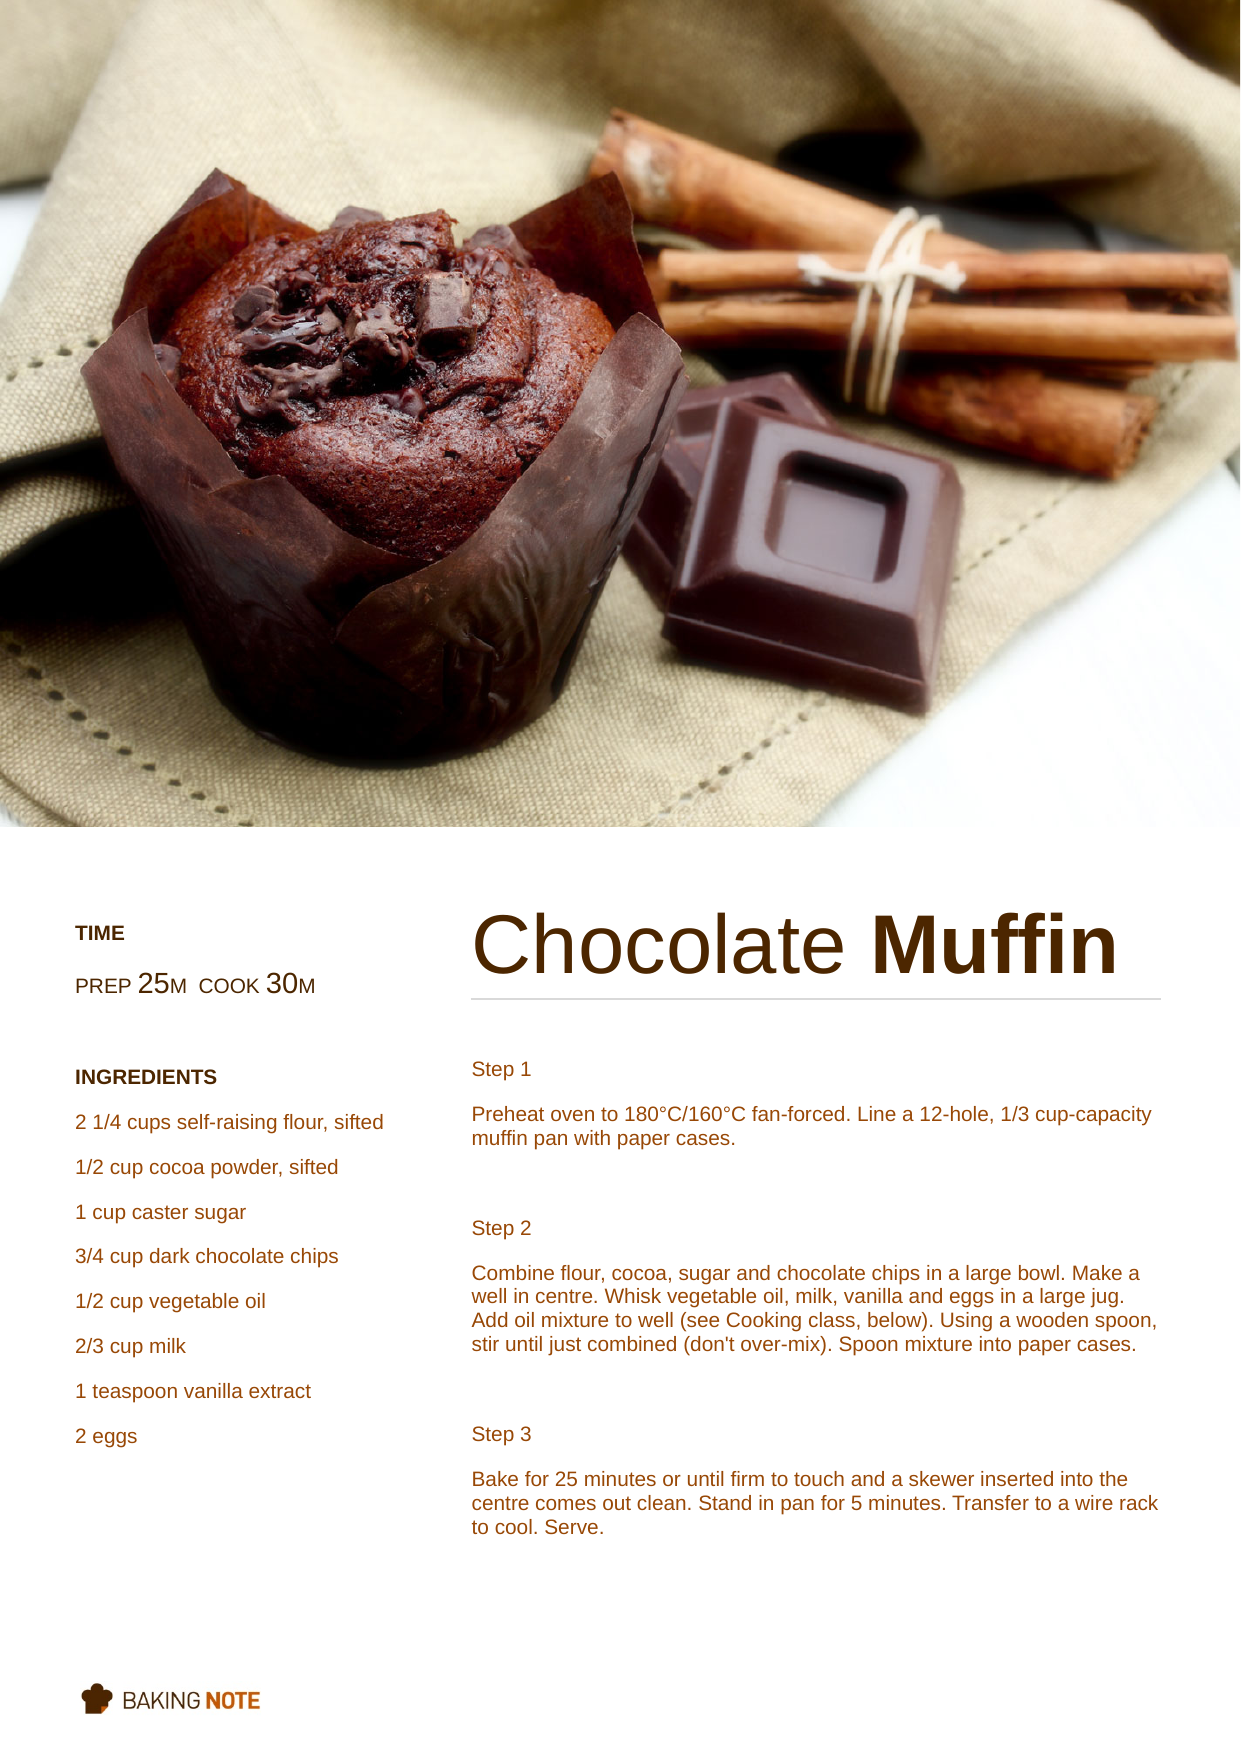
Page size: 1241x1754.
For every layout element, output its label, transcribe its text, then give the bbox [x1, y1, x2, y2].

text Combine flour, cocoa, sugar and chocolate chips in a large bowl. Make a well in centre. Whisk vegetable oil, milk, vanilla and eggs in a large jug. Add oil mixture to well (see Cooking class, below). Using a wooden spoon, stir until just combined (don't over-mix). Spoon mixture into paper cases. [471, 1260, 1165, 1356]
text Preheat oven to 180°C/160°C fan-forced. Line a 12-hole, 1/3 cup-capacity muffin pan with paper cases. [471, 1102, 1165, 1150]
text 2 1/4 cups self-raising flour, sifted [75, 1110, 409, 1134]
picture [0, 0, 1241, 827]
text 3/4 cup dark chocolate chips [75, 1244, 409, 1268]
picture [79, 1681, 262, 1716]
text Step 1 [471, 1057, 1165, 1081]
text 1/2 cup cocoa powder, sifted [75, 1155, 409, 1179]
text 1 teaspoon vanilla extract [75, 1379, 409, 1403]
text 2 eggs [75, 1423, 409, 1447]
text Chocolate Muffin [471, 896, 1165, 992]
text 2/3 cup milk [75, 1334, 409, 1358]
text Step 3 [471, 1422, 1165, 1446]
text Bake for 25 minutes or until firm to touch and a skewer inserted into the centre comes out clean. Stand in pan for 5 minutes. Transfer to a wire rack to cool. Serve. [471, 1467, 1165, 1538]
text TIME [75, 921, 409, 945]
text 1/2 cup vegetable oil [75, 1289, 409, 1313]
text PREP 25M COOK 30M [75, 966, 409, 999]
text INGREDIENTS [75, 1065, 409, 1089]
text 1 cup caster sugar [75, 1199, 409, 1223]
text Step 2 [471, 1216, 1165, 1239]
